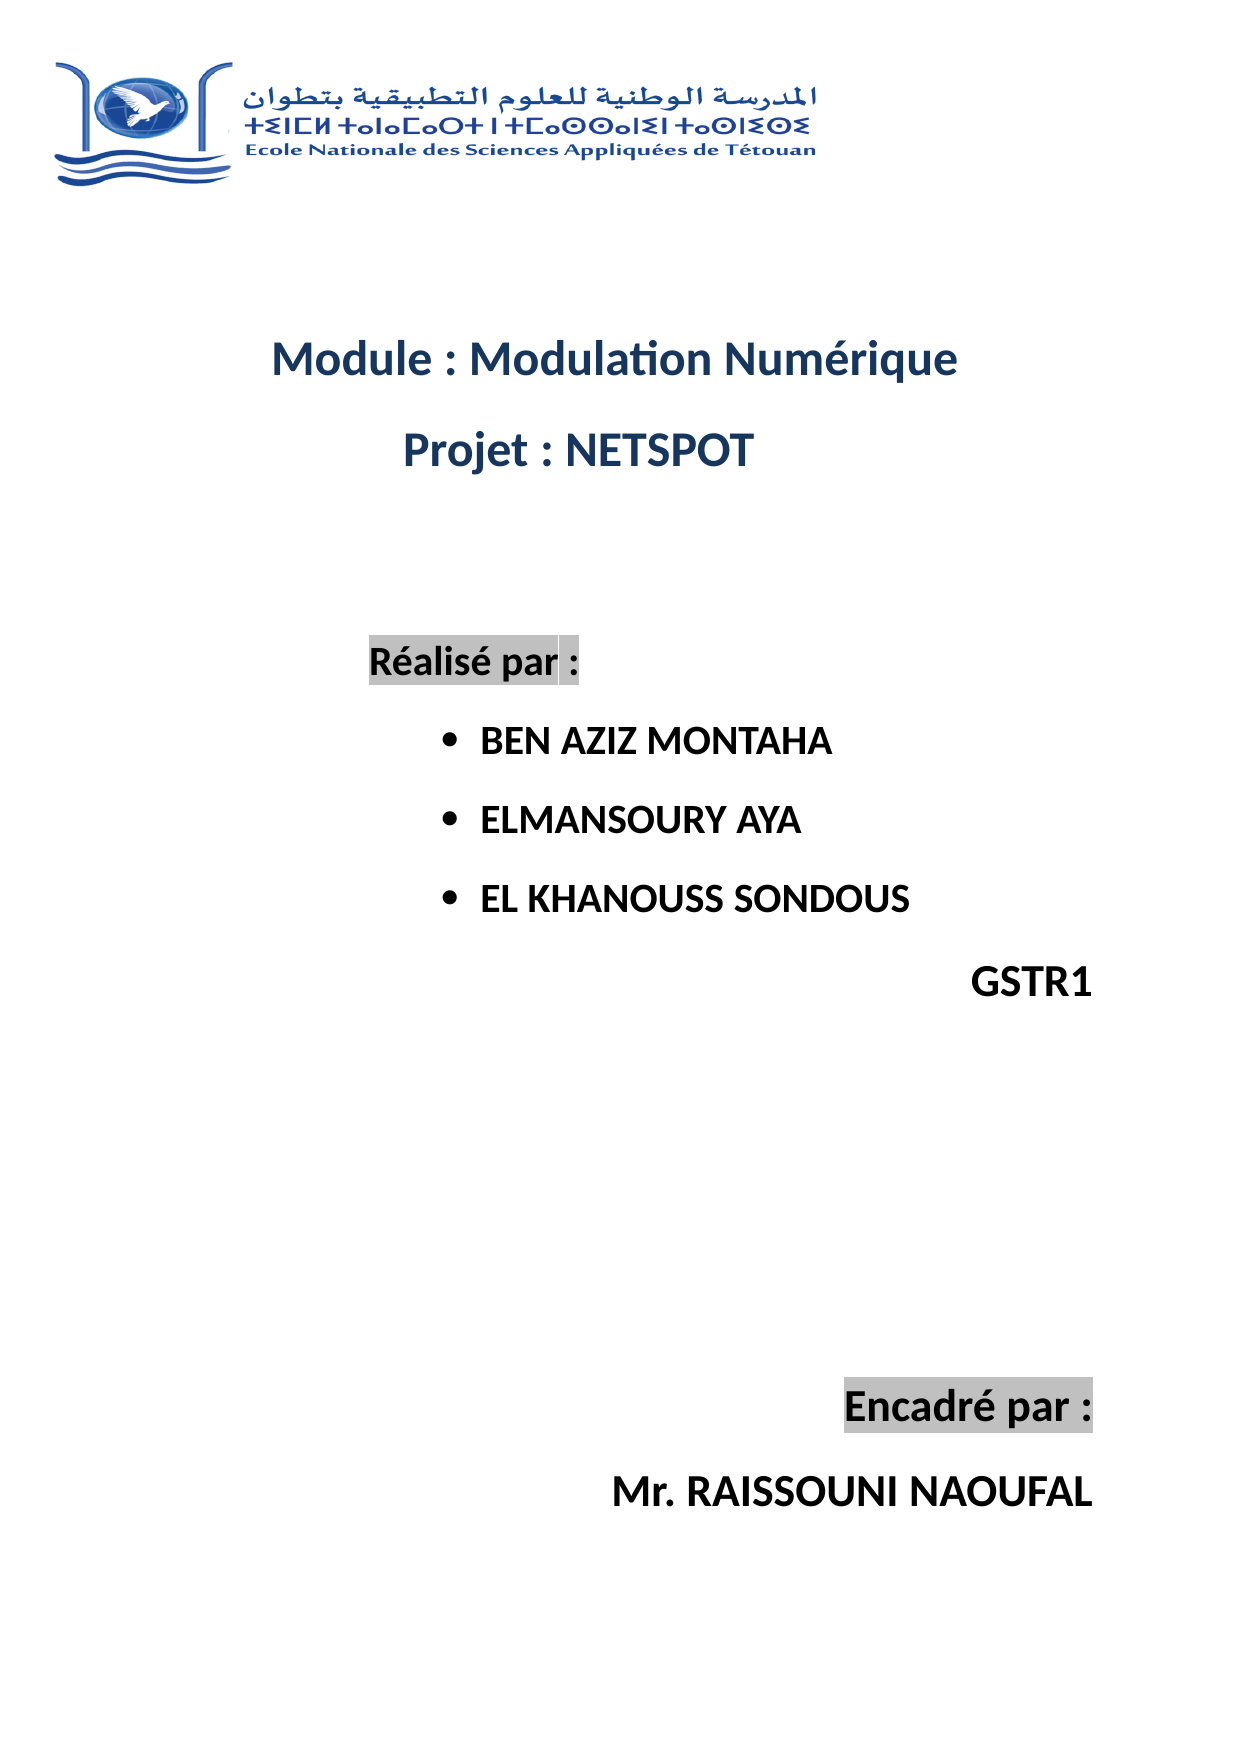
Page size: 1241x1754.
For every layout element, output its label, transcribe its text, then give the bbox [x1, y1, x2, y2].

text Module : Modulation Numérique [148, 327, 1093, 388]
list EL KHANOUSS SONDOUS [443, 872, 1093, 923]
list BEN AZIZ MONTAHA [443, 714, 1093, 765]
text GSTR1 [148, 952, 1093, 1008]
list ELMANSOURY AYA [443, 793, 1093, 844]
text Mr. RAISSOUNI NAOUFAL [148, 1462, 1093, 1518]
text Encadré par : [369, 1377, 1093, 1433]
text Réalisé par : [369, 634, 1093, 685]
text Projet : NETSPOT [369, 418, 1093, 479]
